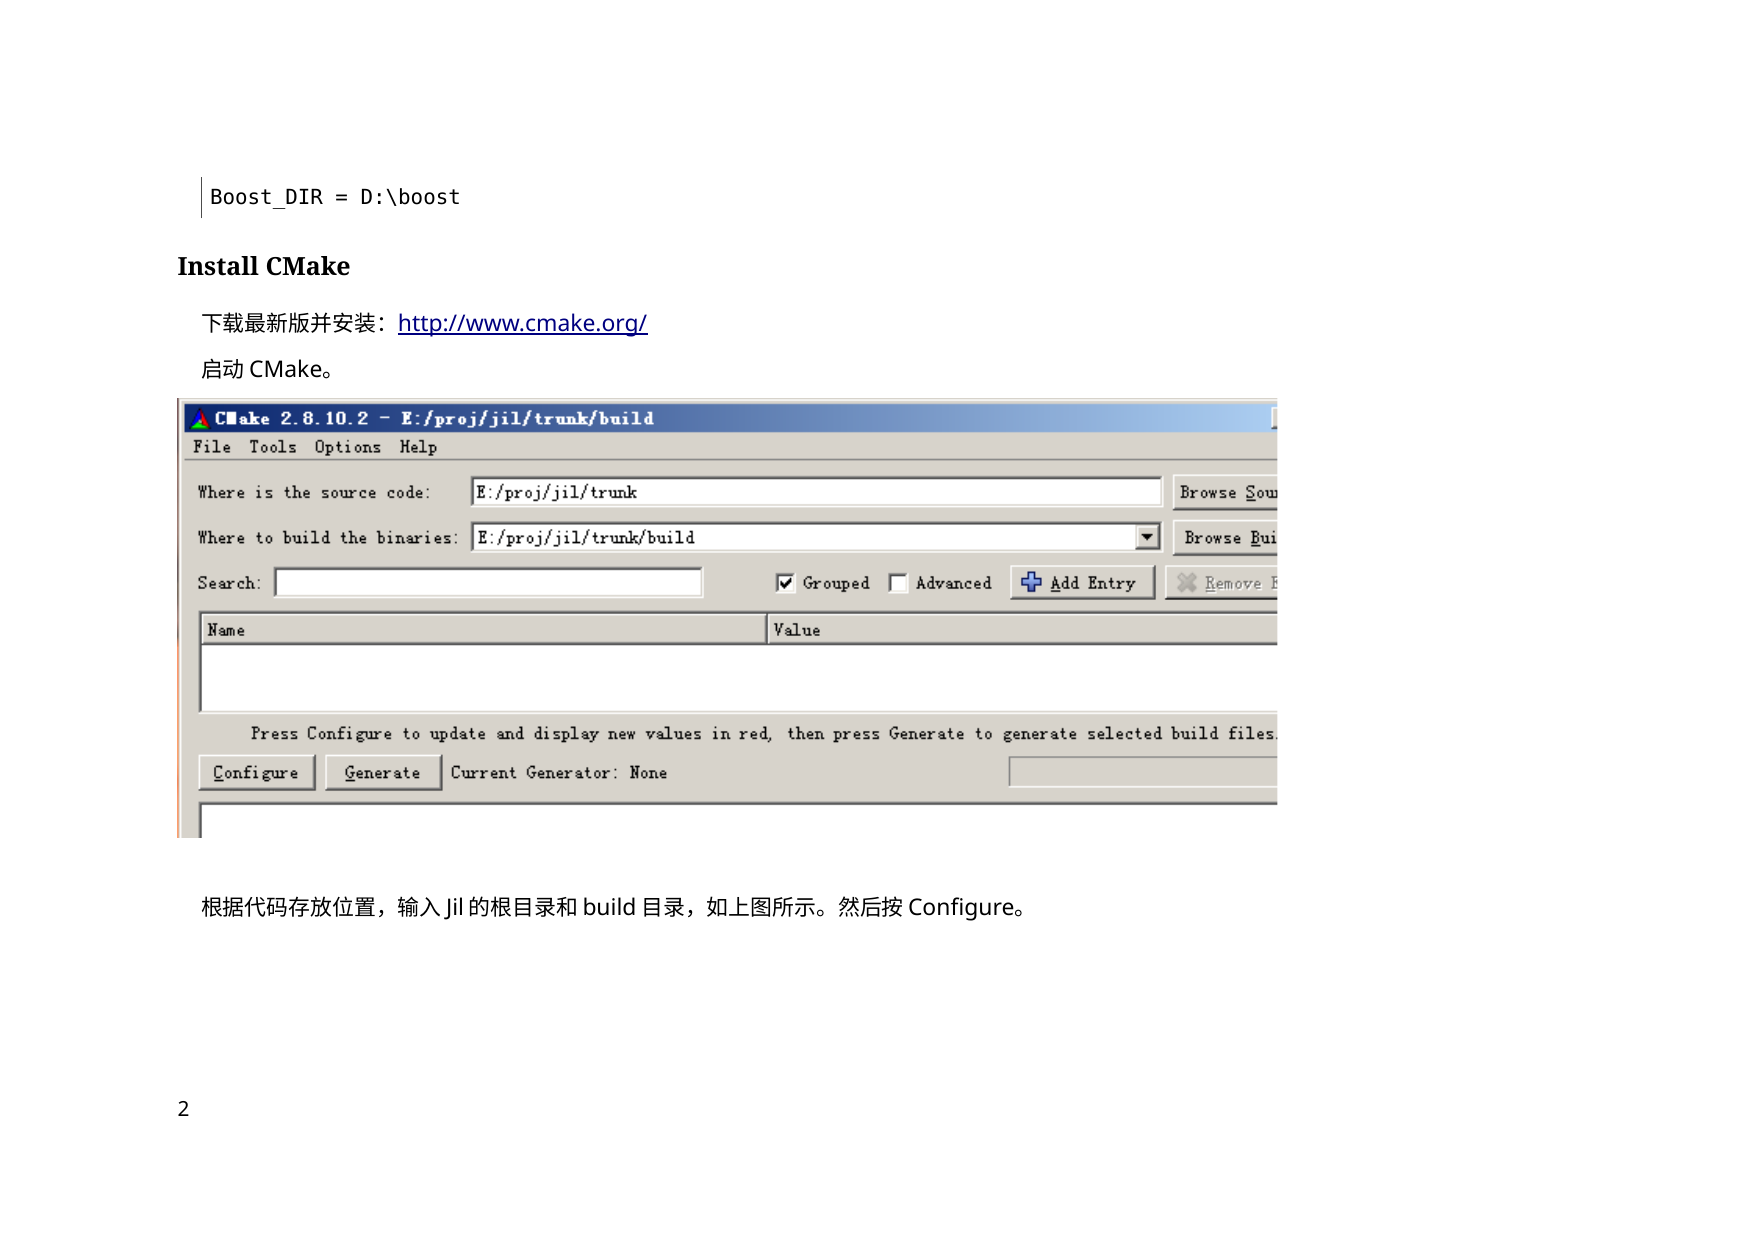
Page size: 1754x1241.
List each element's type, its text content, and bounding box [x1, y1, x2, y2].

text 启动CMake。 [177, 352, 1605, 384]
text 下载最新版并安装：http://www.cmake.org/ [177, 306, 1605, 338]
text Boost_DIR = D:\boost [202, 177, 1605, 218]
picture [177, 398, 1278, 838]
text 根据代码存放位置，输入Jil的根目录和build目录，如上图所示。然后按Configure。 [177, 890, 1605, 922]
title Install CMake [177, 248, 1605, 282]
